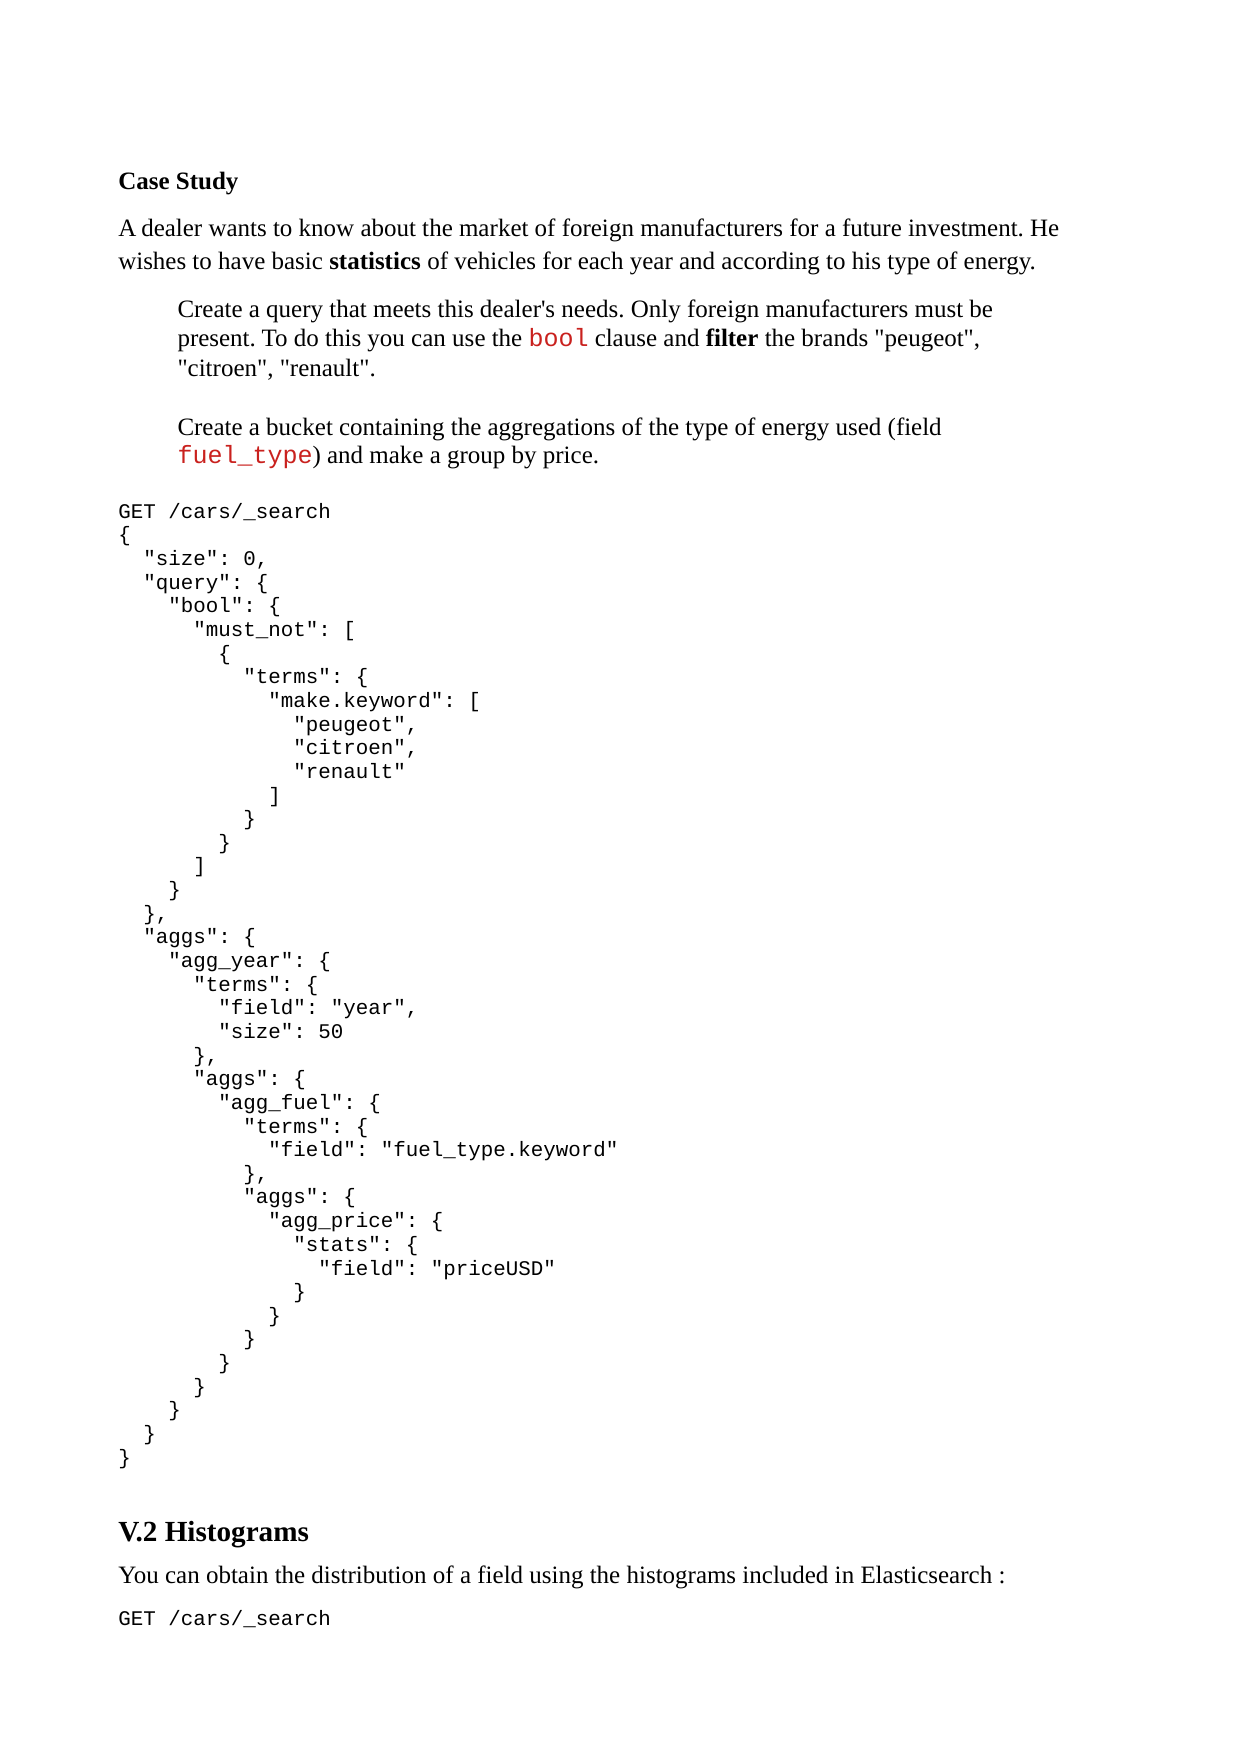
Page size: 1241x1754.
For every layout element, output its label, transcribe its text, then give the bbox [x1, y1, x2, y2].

text } [118, 1376, 1122, 1399]
text "query": { [118, 572, 1122, 595]
text }, [118, 903, 1122, 926]
text You can obtain the distribution of a field using the histograms included in Elasticsearch : [118, 1560, 1122, 1589]
text { [118, 524, 1122, 548]
text "must_not": [ [118, 619, 1122, 643]
text } [118, 879, 1122, 903]
text "field": "fuel_type.keyword" [118, 1139, 1122, 1163]
text "agg_price": { [118, 1210, 1122, 1234]
text } [118, 1328, 1122, 1352]
text "renault" [118, 761, 1122, 784]
text } [118, 1447, 1122, 1470]
text } [118, 1352, 1122, 1376]
text GET /cars/_search [118, 501, 1122, 524]
text "peugeot", [118, 714, 1122, 737]
text } [118, 808, 1122, 832]
text { [118, 643, 1122, 666]
text Case Study [118, 166, 1122, 194]
text } [118, 1305, 1122, 1328]
text "field": "priceUSD" [118, 1257, 1122, 1281]
text Create a query that meets this dealer's needs. Only foreign manufacturers must be present. To do this you can use the bool clause and filter the brands "peugeot", "citroen", "renault". [177, 294, 1063, 382]
text } [118, 1399, 1122, 1423]
text } [118, 1281, 1122, 1305]
text "bool": { [118, 595, 1122, 619]
text "aggs": { [118, 1068, 1122, 1092]
text "aggs": { [118, 926, 1122, 950]
text "terms": { [118, 1116, 1122, 1139]
text "field": "year", [118, 997, 1122, 1021]
text ] [118, 856, 1122, 879]
text "make.keyword": [ [118, 690, 1122, 714]
text }, [118, 1045, 1122, 1068]
text "agg_fuel": { [118, 1092, 1122, 1116]
text A dealer wants to know about the market of foreign manufacturers for a future investment. He wishes to have basic statistics of vehicles for each year and according to his type of energy. [118, 213, 1122, 275]
text GET /cars/_search [118, 1608, 1122, 1632]
text "agg_year": { [118, 950, 1122, 974]
text ] [118, 784, 1122, 808]
text } [118, 1423, 1122, 1447]
text } [118, 832, 1122, 856]
text "terms": { [118, 666, 1122, 690]
text "stats": { [118, 1234, 1122, 1257]
text }, [118, 1163, 1122, 1187]
text "size": 0, [118, 548, 1122, 572]
subtitle V.2 Histograms [118, 1514, 1122, 1548]
text "terms": { [118, 974, 1122, 997]
text "citroen", [118, 737, 1122, 761]
text "aggs": { [118, 1187, 1122, 1210]
text "size": 50 [118, 1021, 1122, 1045]
text Create a bucket containing the aggregations of the type of energy used (field fuel_type) and make a group by price. [177, 412, 1063, 471]
